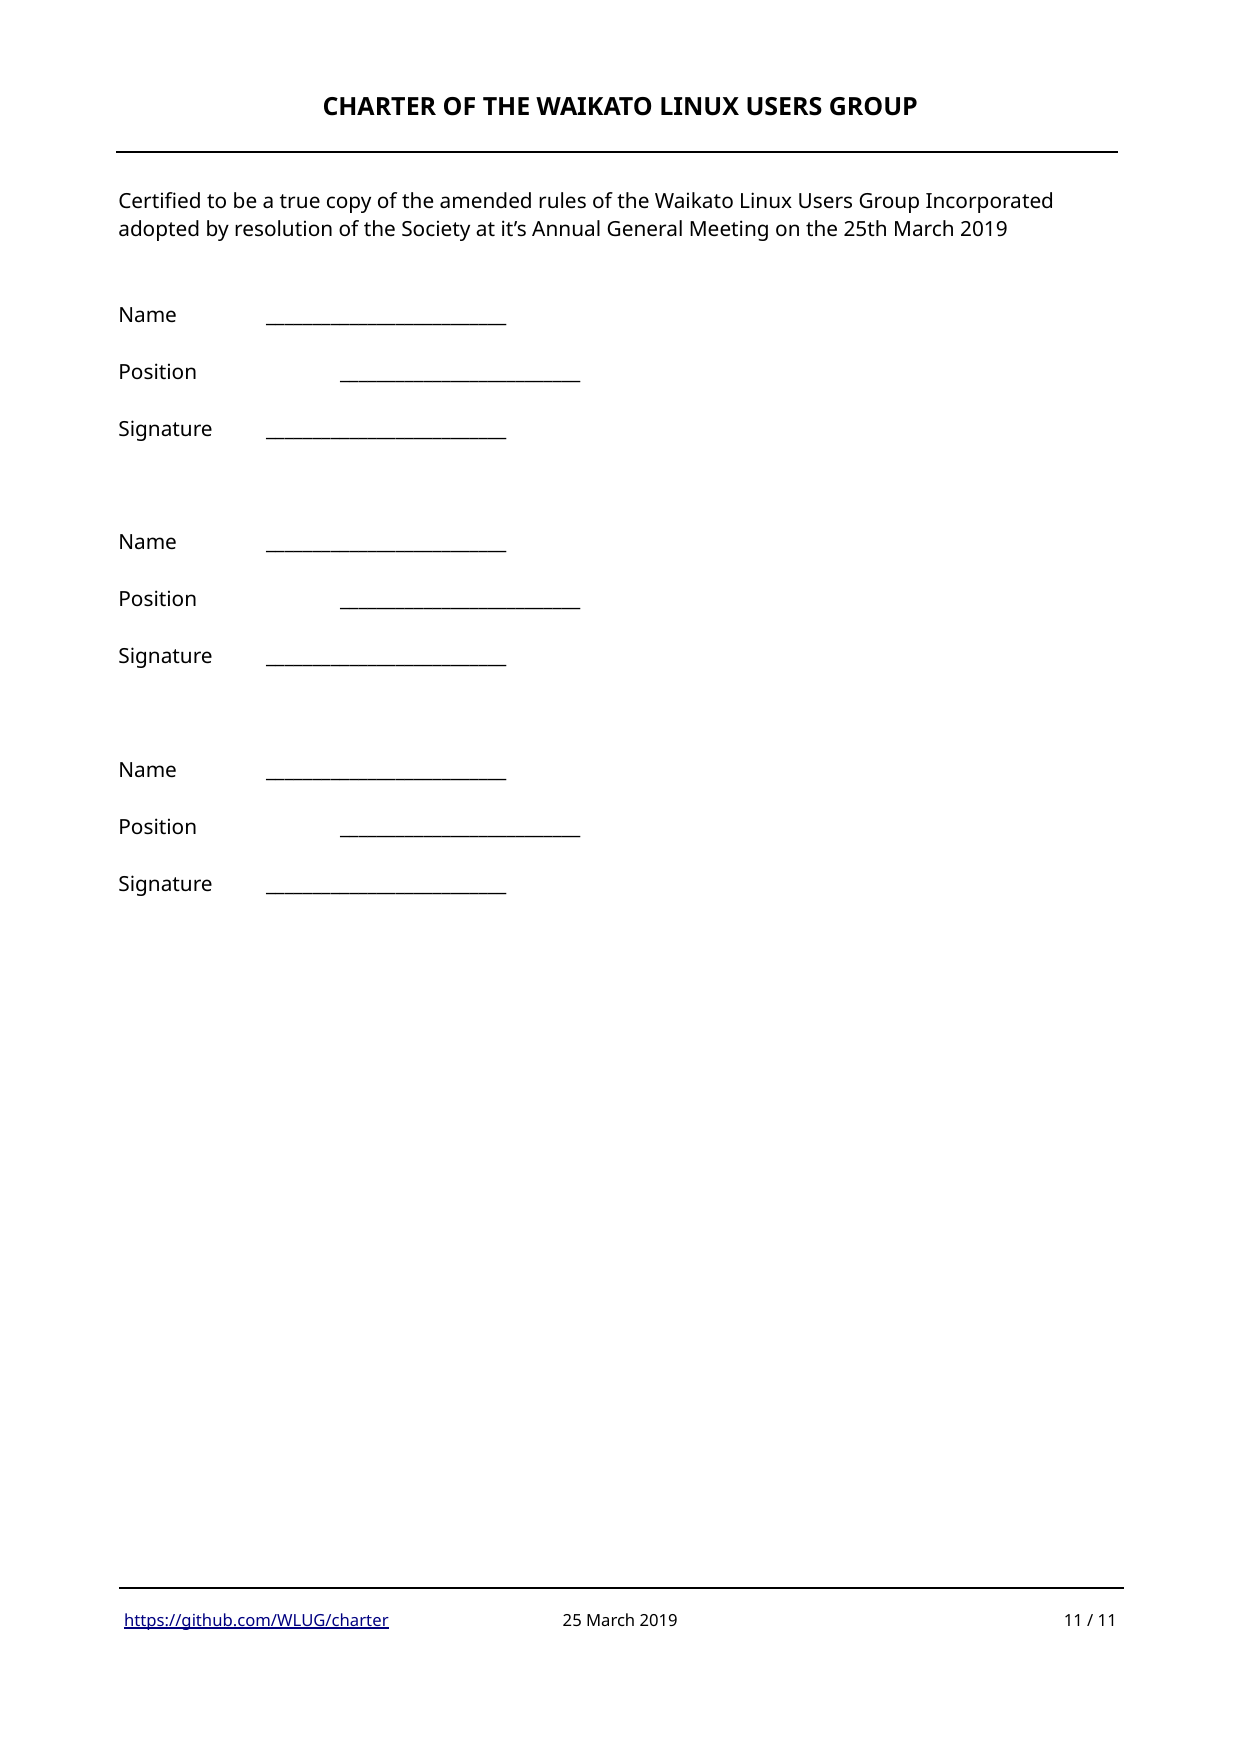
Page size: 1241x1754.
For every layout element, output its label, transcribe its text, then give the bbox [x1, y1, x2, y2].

text Name __________________________ [118, 527, 1122, 556]
text Position __________________________ [118, 584, 1122, 613]
text Name __________________________ [118, 755, 1122, 783]
text Position __________________________ [118, 357, 1122, 385]
text Position __________________________ [118, 812, 1122, 840]
text Signature __________________________ [118, 869, 1122, 897]
text Signature __________________________ [118, 414, 1122, 442]
text Signature __________________________ [118, 641, 1122, 669]
text Name __________________________ [118, 300, 1122, 328]
text Certified to be a true copy of the amended rules of the Waikato Linux Users Group Incorporated adopted by resolution of the Society at it’s Annual General Meeting on the 25th March 2019 [118, 186, 1122, 243]
